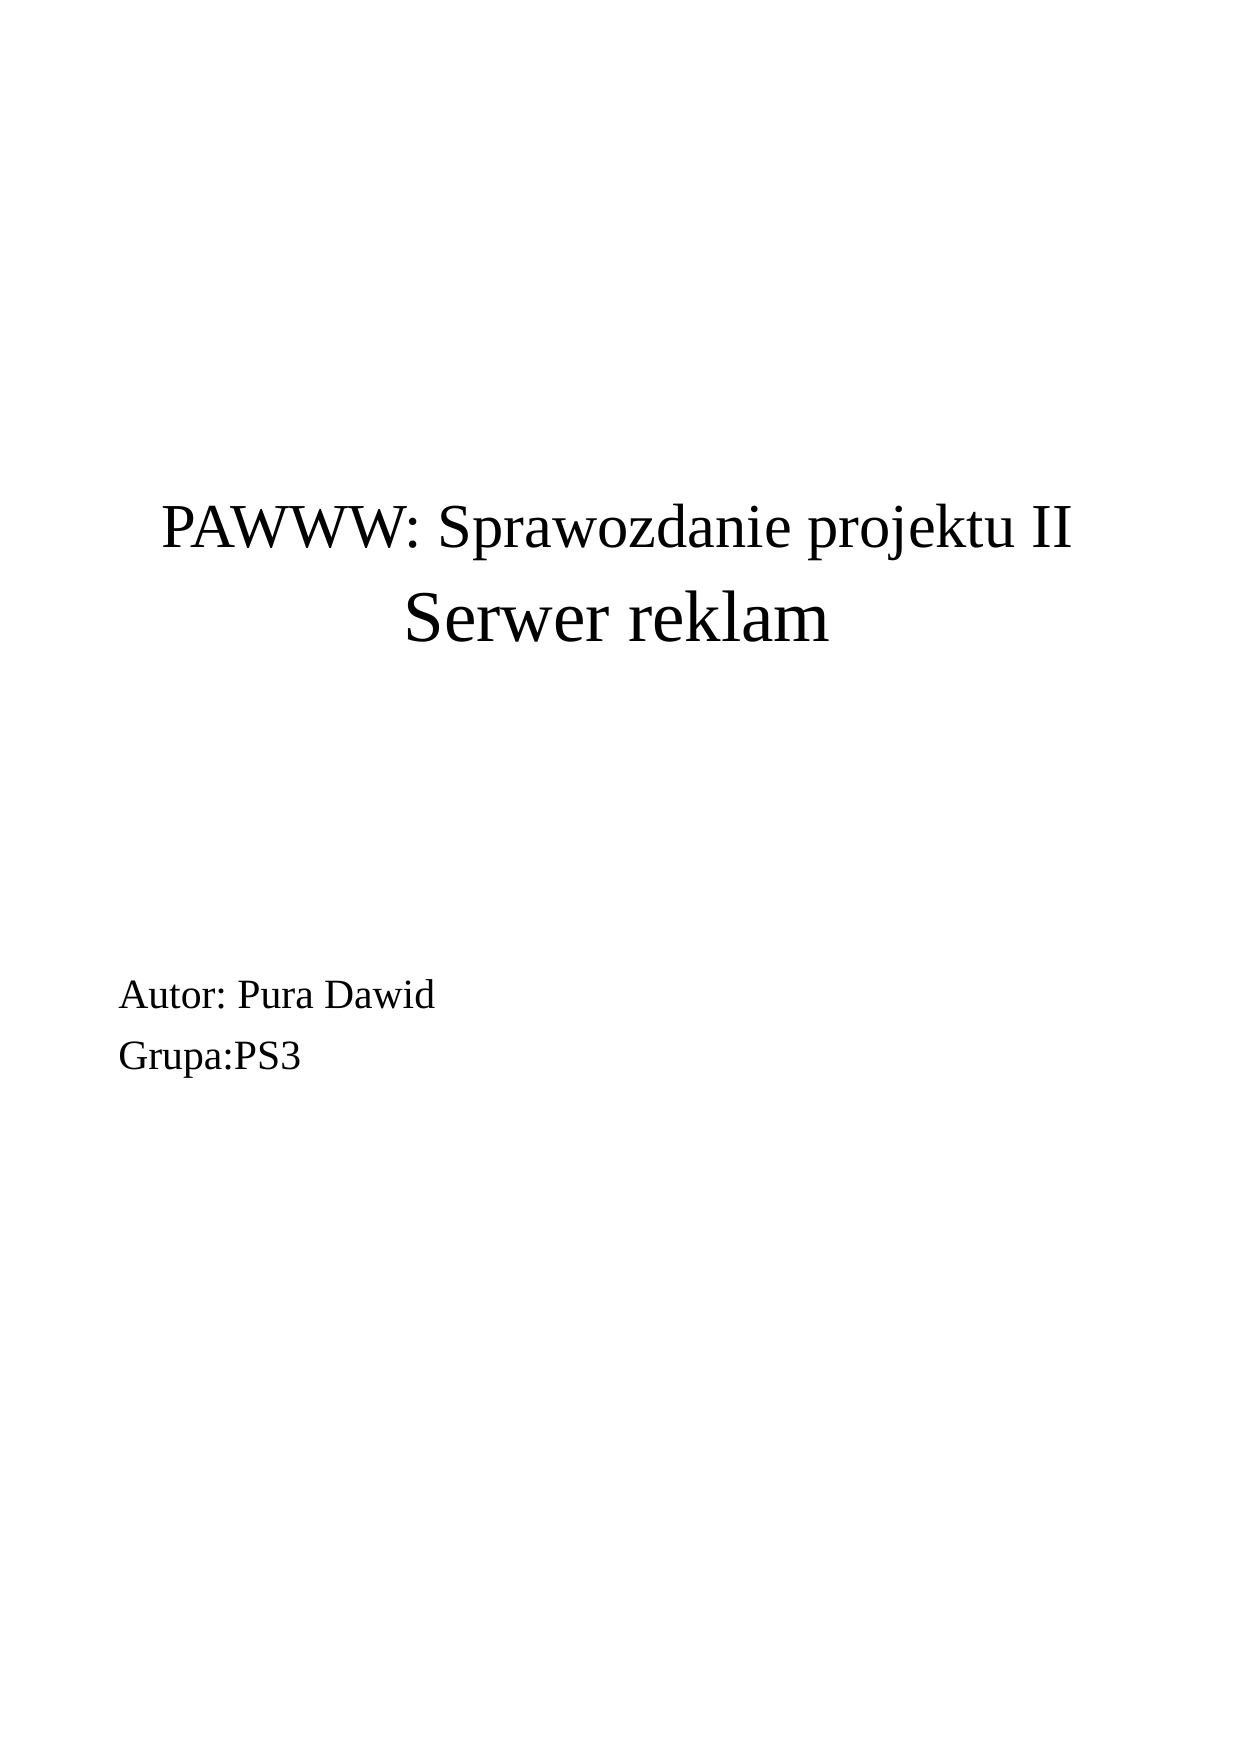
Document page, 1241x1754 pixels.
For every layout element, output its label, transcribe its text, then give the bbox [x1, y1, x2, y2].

text PAWWW: Sprawozdanie projektu II [118, 489, 1122, 561]
text Autor: Pura Dawid [118, 970, 1122, 1018]
text Grupa:PS3 [118, 1030, 1122, 1078]
text Serwer reklam [118, 573, 1122, 657]
